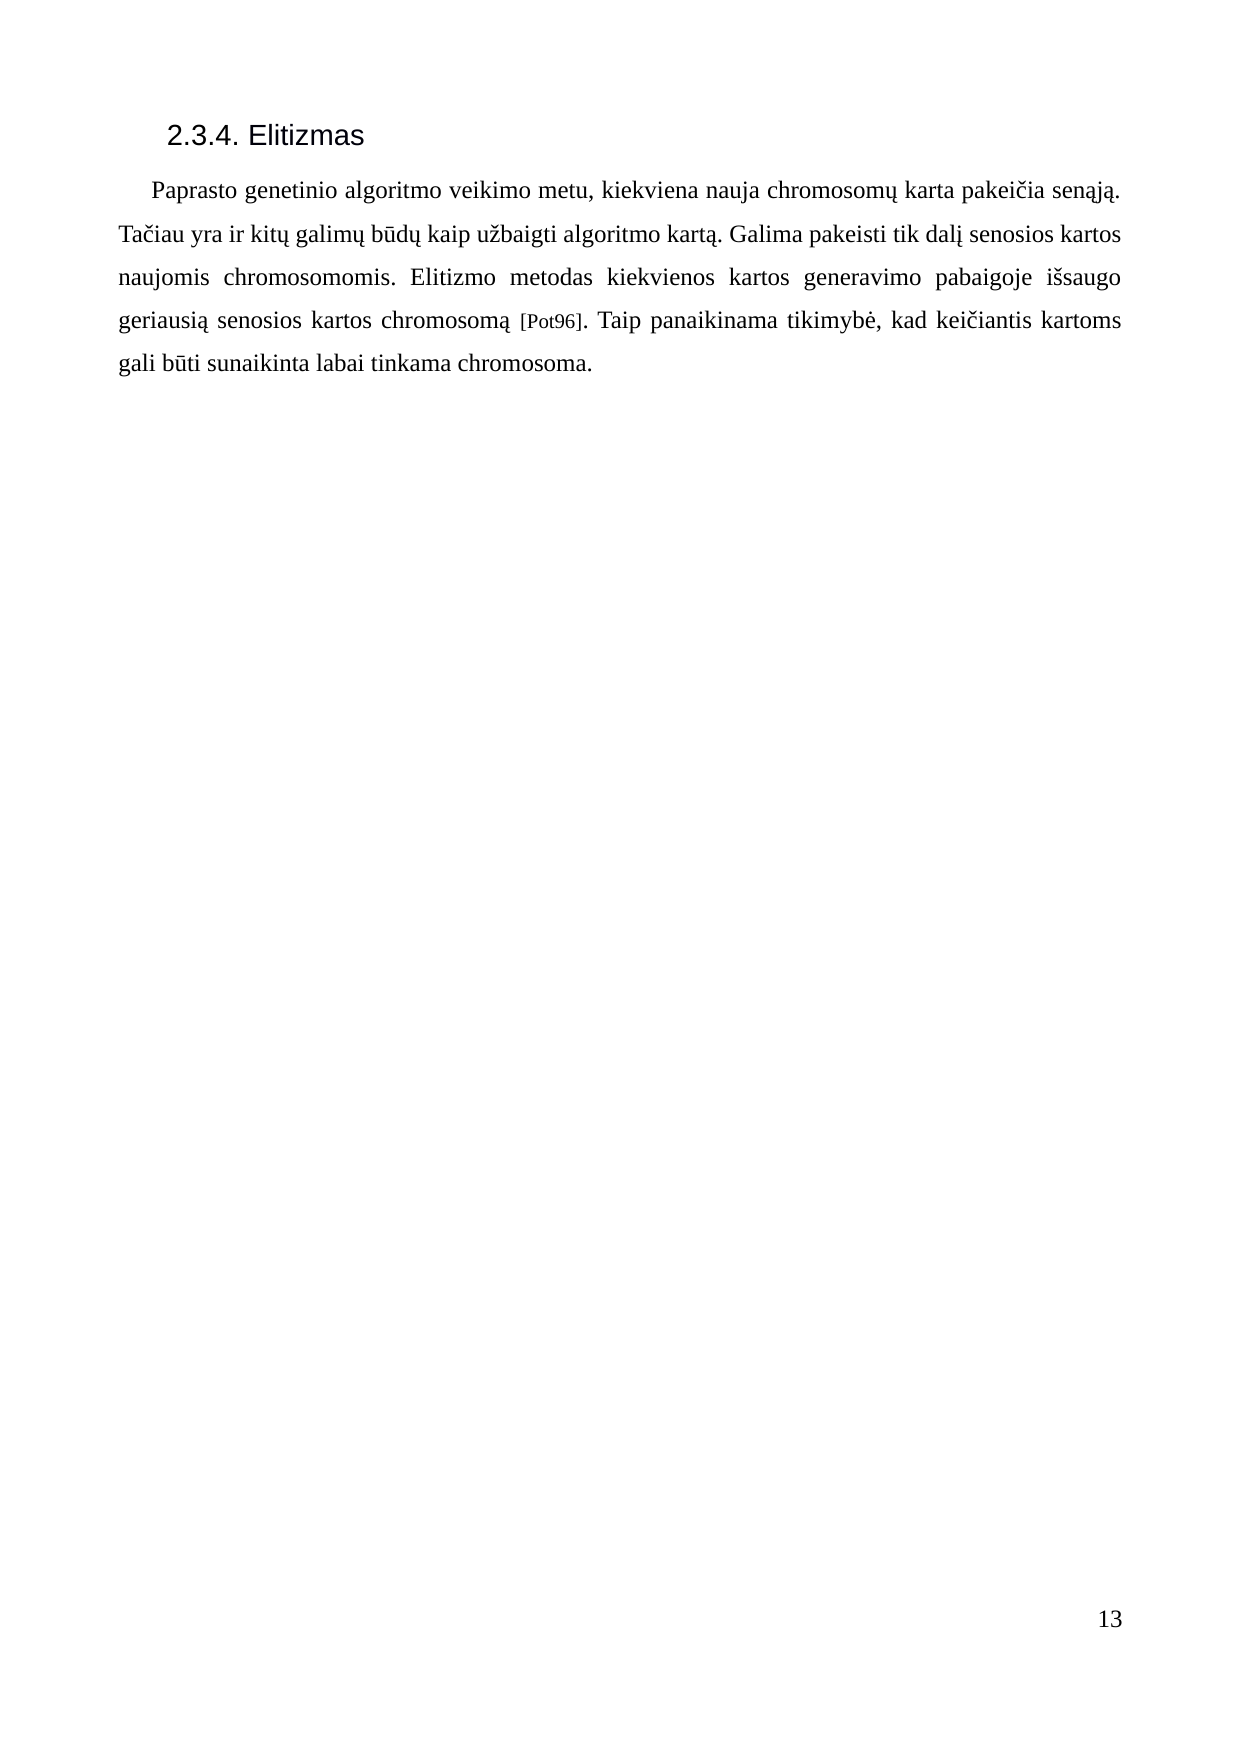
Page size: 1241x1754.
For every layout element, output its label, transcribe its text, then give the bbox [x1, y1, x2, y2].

text Paprasto genetinio algoritmo veikimo metu, kiekviena nauja chromosomų karta pakeičia senąją. Tačiau yra ir kitų galimų būdų kaip užbaigti algoritmo kartą. Galima pakeisti tik dalį senosios kartos naujomis chromosomomis. Elitizmo metodas kiekvienos kartos generavimo pabaigoje išsaugo geriausią senosios kartos chromosomą [Pot96]. Taip panaikinama tikimybė, kad keičiantis kartoms gali būti sunaikinta labai tinkama chromosoma. [118, 176, 1122, 377]
subtitle Elitizmas [118, 118, 1122, 152]
